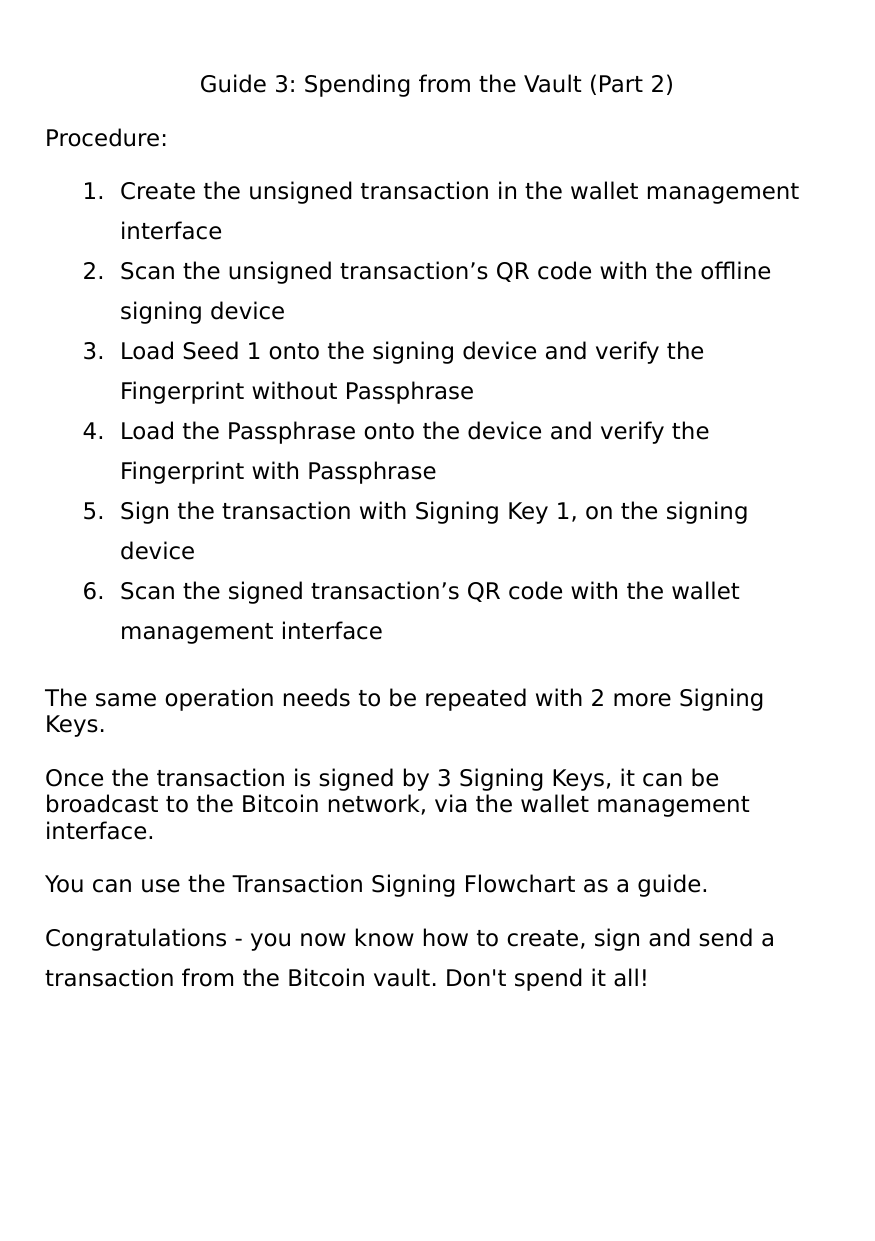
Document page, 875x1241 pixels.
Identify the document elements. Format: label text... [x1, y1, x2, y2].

list Scan the signed transaction’s QR code with the wallet management interface [82, 578, 829, 645]
list Load Seed 1 onto the signing device and verify the Fingerprint without Passphrase [82, 338, 829, 405]
text Procedure: [45, 125, 829, 152]
text You can use the Transaction Signing Flowchart as a guide. [45, 872, 829, 898]
list Create the unsigned transaction in the wallet management interface [82, 178, 829, 245]
list Sign the transaction with Signing Key 1, on the signing device [82, 498, 829, 565]
text Congratulations - you now know how to create, sign and send a transaction from the Bitcoin vault. Don't spend it all! [45, 925, 829, 992]
text The same operation needs to be repeated with 2 more Signing Keys. [45, 685, 829, 738]
list Load the Passphrase onto the device and verify the Fingerprint with Passphrase [82, 418, 829, 485]
list Scan the unsigned transaction’s QR code with the offline signing device [82, 258, 829, 325]
text Guide 3: Spending from the Vault (Part 2) [45, 72, 829, 98]
text Once the transaction is signed by 3 Signing Keys, it can be broadcast to the Bitcoin network, via the wallet management interface. [45, 765, 829, 845]
